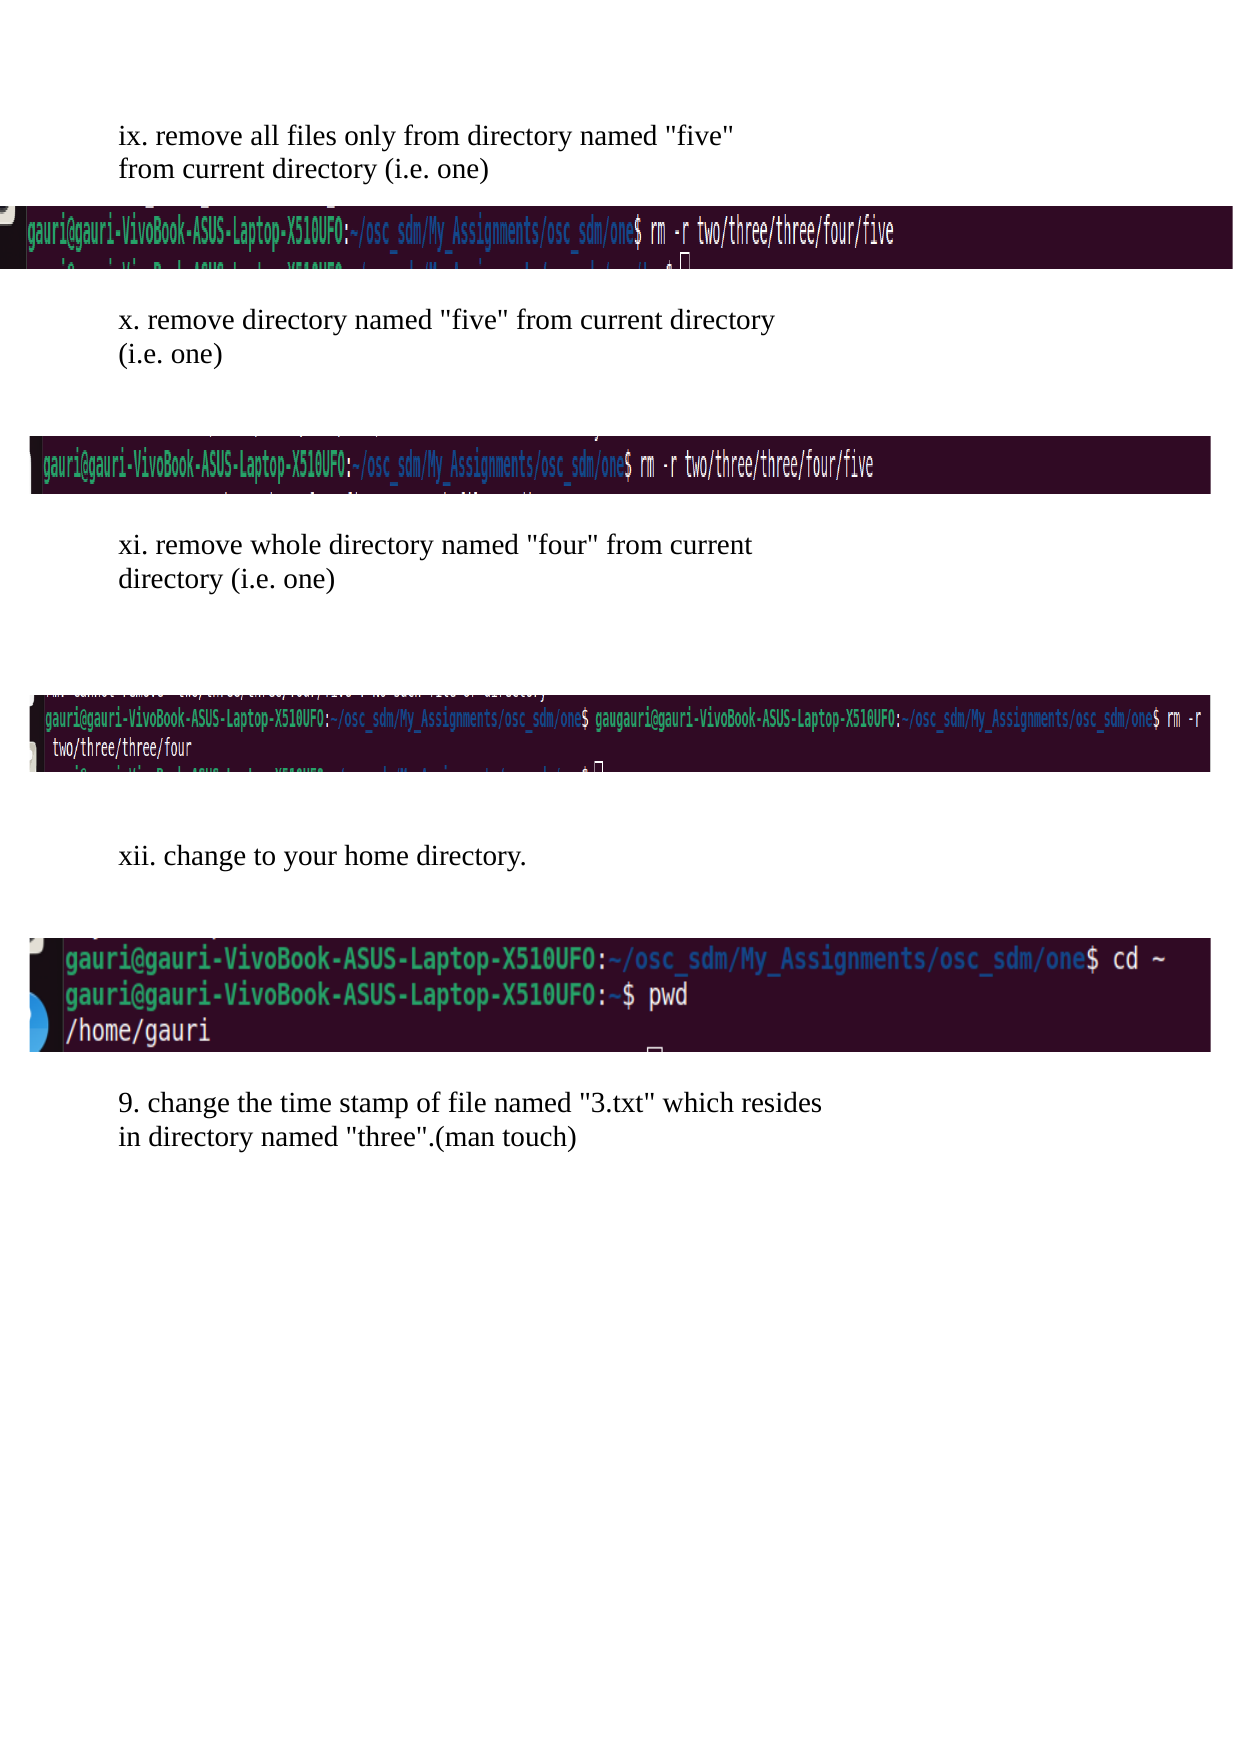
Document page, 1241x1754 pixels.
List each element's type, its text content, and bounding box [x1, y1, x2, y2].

text from current directory (i.e. one) [118, 152, 1122, 185]
text xii. change to your home directory. [118, 838, 1122, 872]
picture [29, 938, 1211, 1052]
picture [0, 206, 1233, 269]
picture [29, 695, 1211, 772]
text (i.e. one) [118, 336, 1122, 369]
text 9. change the time stamp of file named "3.txt" which resides [118, 1085, 1122, 1119]
picture [29, 436, 1211, 494]
text x. remove directory named "five" from current directory [118, 302, 1122, 336]
text directory (i.e. one) [118, 561, 1122, 594]
text in directory named "three".(man touch) [118, 1119, 1122, 1152]
text ix. remove all files only from directory named "five" [118, 118, 1122, 152]
text xi. remove whole directory named "four" from current [118, 527, 1122, 561]
